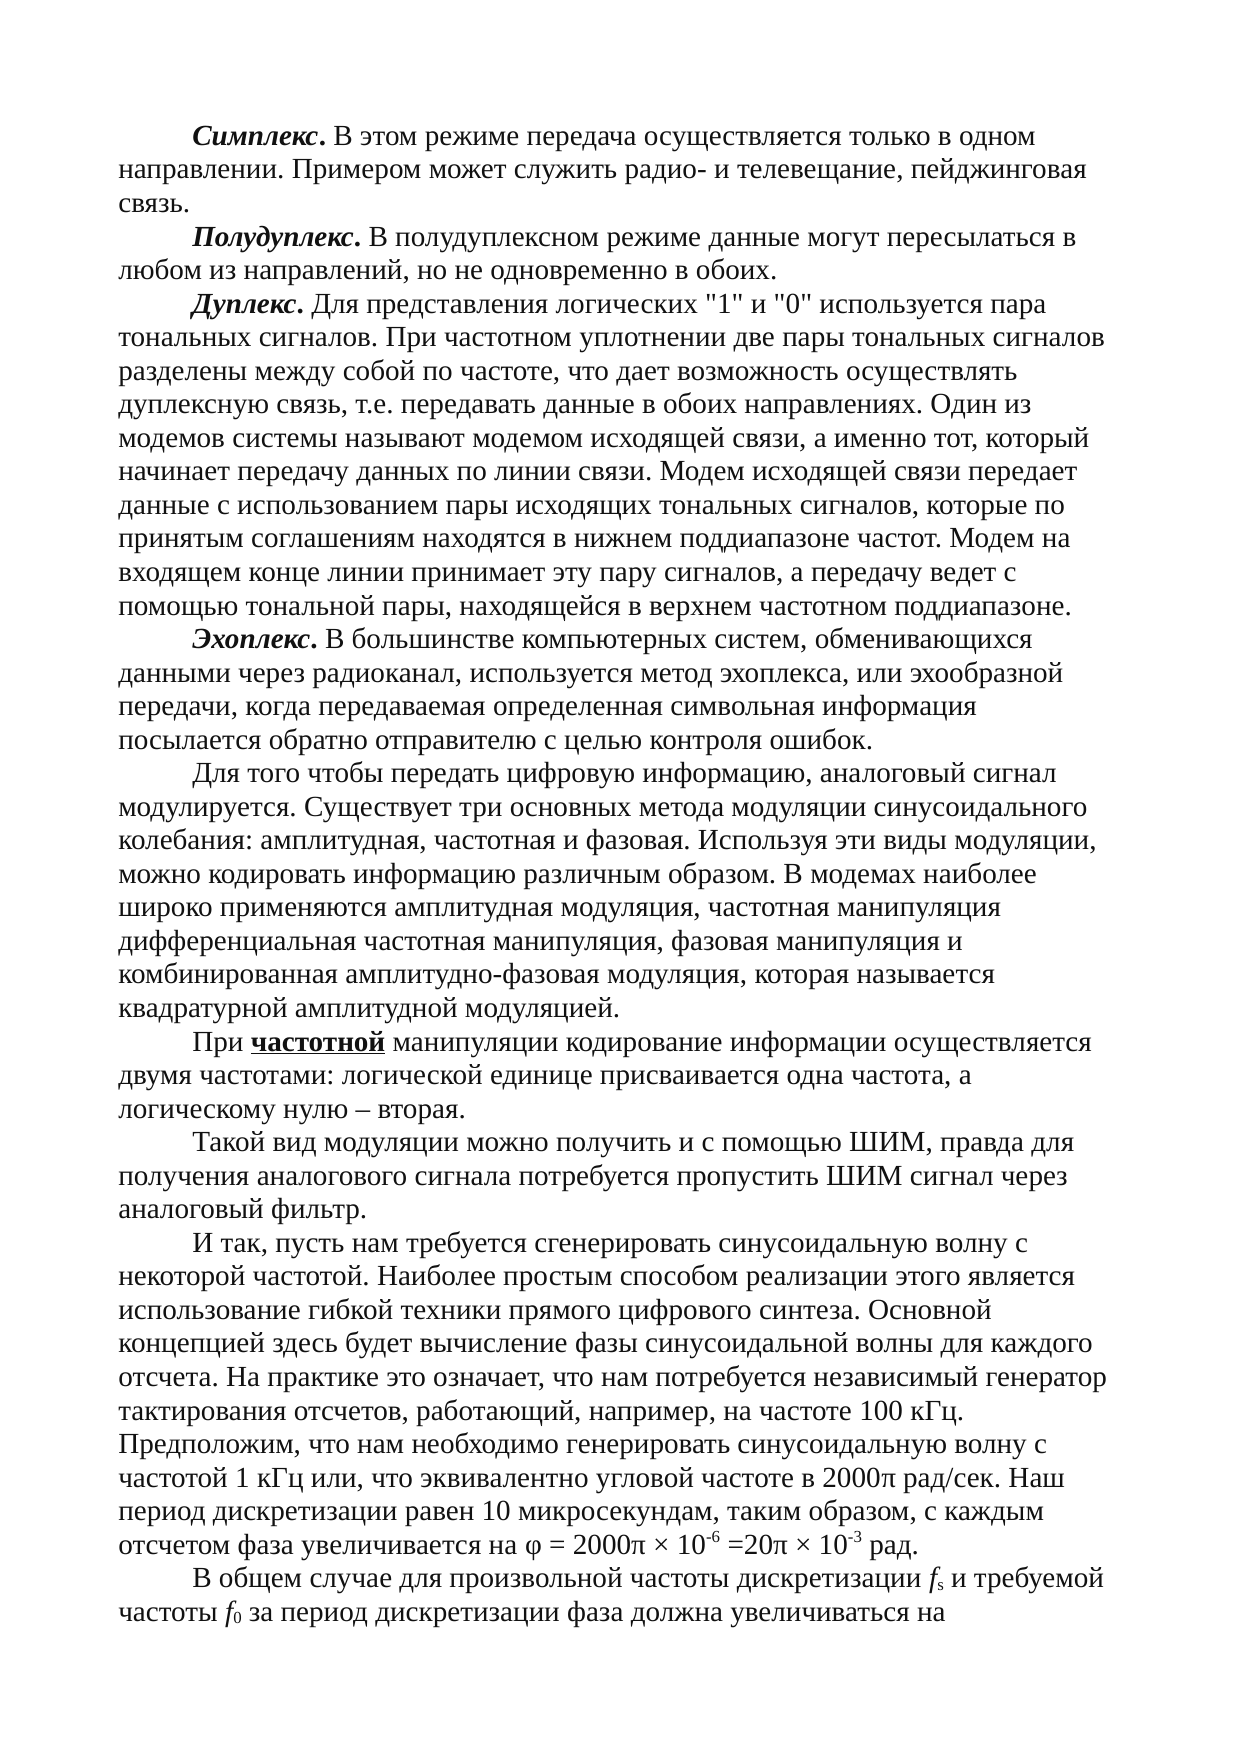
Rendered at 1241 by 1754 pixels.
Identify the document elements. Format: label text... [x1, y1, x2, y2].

text При частотной манипуляции кодирование информации осуществляется двумя частотами: логической единице присваивается одна частота, а логическому нулю – вторая. [118, 1024, 1122, 1124]
text Такой вид модуляции можно получить и с помощью ШИМ, правда для получения аналогового сигнала потребуется пропустить ШИМ сигнал через аналоговый фильтр. [118, 1124, 1122, 1225]
text Симплекс. В этом режиме передача осуществляется только в одном направлении. Примером может служить радио- и телевещание, пейджинговая связь. [118, 118, 1122, 219]
text Полудуплекс. В полудуплексном режиме данные могут пересылаться в любом из направлений, но не одновременно в обоих. [118, 219, 1122, 286]
text И так, пусть нам требуется сгенерировать синусоидальную волну с некоторой частотой. Наиболее простым способом реализации этого является использование гибкой техники прямого цифрового синтеза. Основной концепцией здесь будет вычисление фазы синусоидальной волны для каждого отсчета. На практике это означает, что нам потребуется независимый генератор тактирования отсчетов, работающий, например, на частоте 100 кГц. Предположим, что нам необходимо генерировать синусоидальную волну с частотой 1 кГц или, что эквивалентно угловой частоте в 2000π рад/сек. Наш период дискретизации равен 10 микросекундам, таким образом, с каждым отсчетом фаза увеличивается на φ = 2000π × 10-6 =20π × 10-3 рад. [118, 1225, 1122, 1560]
text Эхоплекс. В большинстве компьютерных систем, обменивающихся данными через радиоканал, используется метод эхоплекса, или эхообразной передачи, когда передаваемая определенная символьная информация посылается обратно отправителю с целью контроля ошибок. [118, 621, 1122, 755]
text Для того чтобы передать цифровую информацию, аналоговый сигнал модулируется. Существует три основных метода модуляции синусоидального колебания: амплитудная, частотная и фазовая. Используя эти виды модуляции, можно кодировать информацию различным образом. В модемах наиболее широко применяются амплитудная модуляция, частотная манипуляция дифференциальная частотная манипуляция, фазовая манипуляция и комбинированная амплитудно-фазовая модуляция, которая называется квадратурной амплитудной модуляцией. [118, 755, 1122, 1024]
text В общем случае для произвольной частоты дискретизации fs и требуемой частоты f0 за период дискретизации фаза должна увеличиваться на [118, 1560, 1122, 1627]
text Дуплекс. Для представления логических "1" и "0" используется пара тональных сигналов. При частотном уплотнении две пары тональных сигналов разделены между собой по частоте, что дает возможность осуществлять дуплексную связь, т.е. передавать данные в обоих направлениях. Один из модемов системы называют модемом исходящей связи, а именно тот, который начинает передачу данных по линии связи. Модем исходящей связи передает данные с использованием пары исходящих тональных сигналов, которые по принятым соглашениям находятся в нижнем поддиапазоне частот. Модем на входящем конце линии принимает эту пару сигналов, а передачу ведет с помощью тональной пары, находящейся в верхнем частотном поддиапазоне. [118, 286, 1122, 621]
